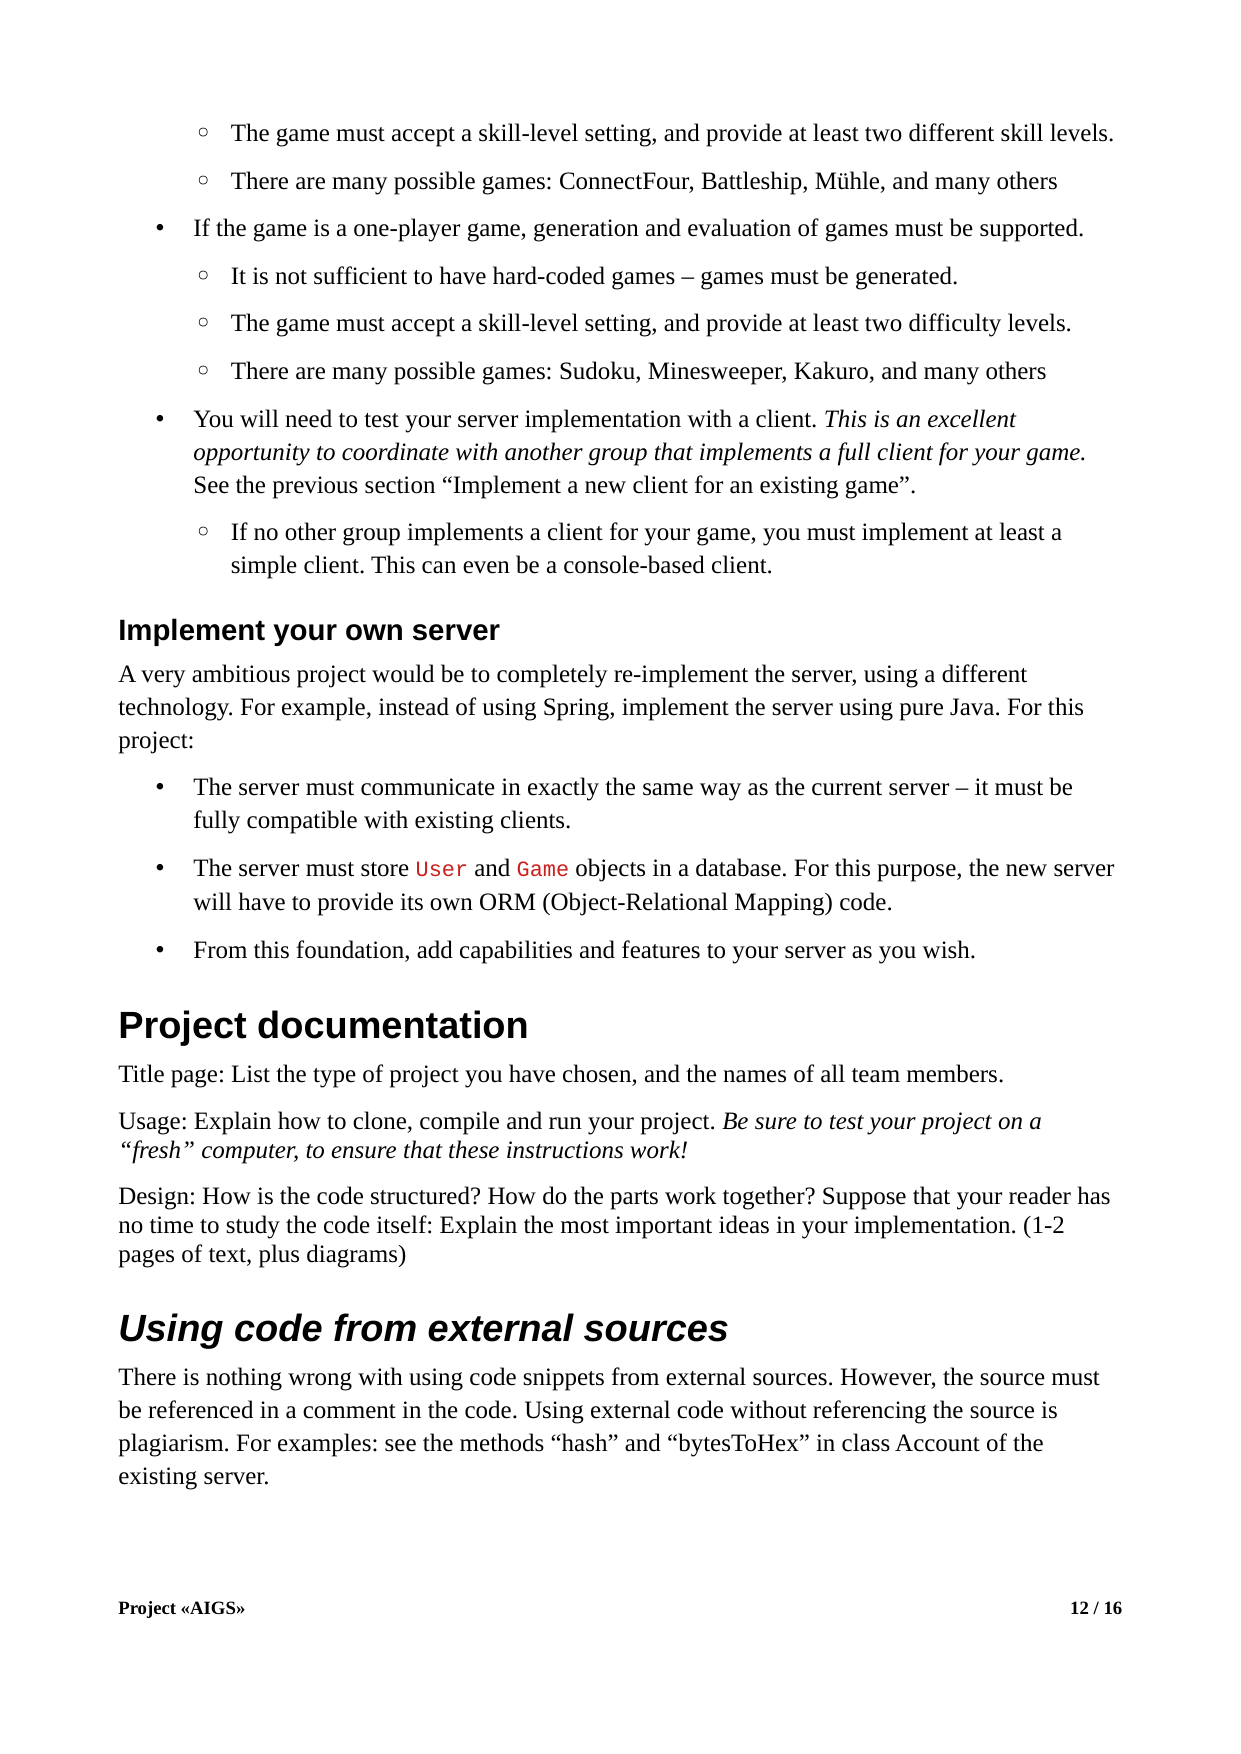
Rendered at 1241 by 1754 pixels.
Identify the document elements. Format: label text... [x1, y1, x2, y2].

subtitle Using code from external sources [118, 1306, 1122, 1349]
list If the game is a one-player game, generation and evaluation of games must be supported. [156, 213, 1122, 242]
subtitle Implement your own server [118, 613, 1122, 646]
subtitle Project documentation [118, 1003, 1122, 1047]
list From this foundation, add capabilities and features to your server as you wish. [156, 935, 1122, 964]
list If no other group implements a client for your game, you must implement at least a simple client. This can even be a console-based client. [193, 517, 1122, 579]
list You will need to test your server implementation with a client. This is an excellent opportunity to coordinate with another group that implements a full client for your game. See the previous section “Implement a new client for an existing game”. [156, 404, 1122, 498]
list The server must communicate in exactly the same way as the current server – it must be fully compatible with existing clients. [156, 772, 1122, 834]
text There is nothing wrong with using code snippets from external sources. However, the source must be referenced in a comment in the code. Using external code without referencing the source is plagiarism. For examples: see the methods “hash” and “bytesToHex” in class Account of the existing server. [118, 1362, 1122, 1490]
text A very ambitious project would be to completely re-implement the server, using a different technology. For example, instead of using Spring, implement the server using pure Java. For this project: [118, 659, 1122, 754]
list There are many possible games: Sudoku, Minesweeper, Kakuro, and many others [193, 356, 1122, 385]
text Usage: Explain how to clone, compile and run your project. Be sure to test your project on a “fresh” computer, to ensure that these instructions work! [118, 1106, 1122, 1163]
list The game must accept a skill-level setting, and provide at least two different skill levels. [193, 118, 1122, 147]
list The server must store User and Game objects in a database. For this purpose, the new server will have to provide its own ORM (Object-Relational Mapping) code. [156, 853, 1122, 916]
text Title page: List the type of project you have chosen, and the names of all team members. [118, 1059, 1122, 1088]
list It is not sufficient to have hard-coded games – games must be generated. [193, 261, 1122, 290]
list There are many possible games: ConnectFour, Battleship, Mühle, and many others [193, 166, 1122, 194]
list The game must accept a skill-level setting, and provide at least two difficulty levels. [193, 308, 1122, 337]
text Design: How is the code structured? How do the parts work together? Suppose that your reader has no time to study the code itself: Explain the most important ideas in your implementation. (1-2 pages of text, plus diagrams) [118, 1181, 1122, 1267]
